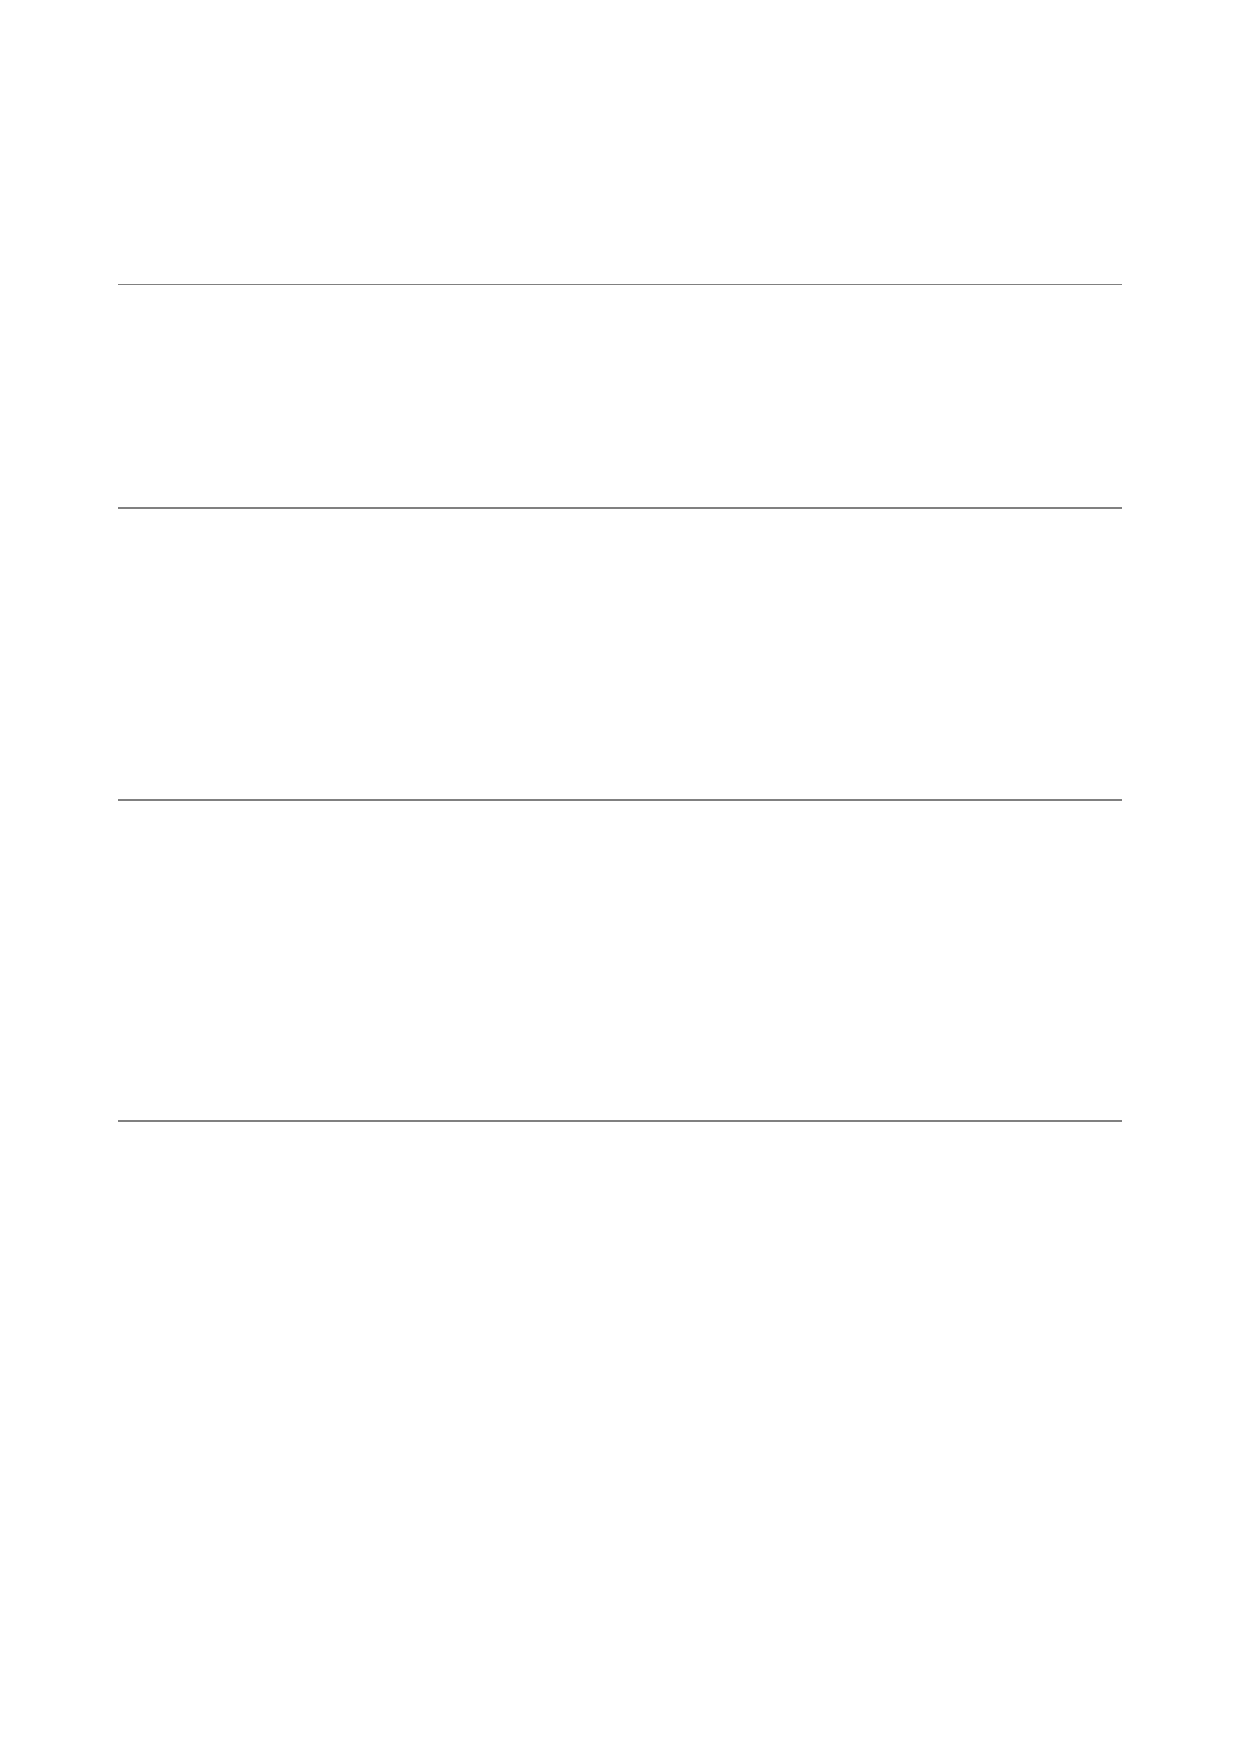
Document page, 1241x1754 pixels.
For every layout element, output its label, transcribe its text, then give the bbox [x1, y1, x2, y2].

table_cell Для чего [118, 1041, 266, 1106]
table_cell У функции (конструктора) [266, 1006, 1122, 1041]
text u1.__proto__ [118, 685, 1122, 708]
text все равно не понял и еще зачем это User.prototype.sayHi = function() { console.log("Привет, я " + this.name); }; [118, 1276, 1122, 1338]
text console.log(u1.__proto__ === User.prototype); // true ✅ [118, 390, 1122, 414]
table_header Простыми словами [266, 906, 1122, 941]
table_cell Чтобы объекты, созданные через new, могли пользоваться общими методами и свойствами [266, 1041, 1122, 1106]
text │ [118, 661, 1122, 685]
subtitle 🔹 Итак, по-простому: [118, 850, 1122, 893]
text u1 = { name: "Alice" } [118, 732, 1122, 756]
table_cell “Общая папка” или “чертёж”, где хранятся методы для всех объектов, созданных через new [266, 941, 1122, 1006]
table_header Что [118, 906, 266, 941]
text То есть u1 хранит ссылку на объект User.prototype. [118, 443, 1122, 474]
subtitle Вы сказали: [118, 1246, 1122, 1270]
subtitle 🔹 Визуально: [118, 558, 1122, 601]
subtitle ChatGPT сказал: [118, 1363, 1122, 1380]
text ↑ [118, 637, 1122, 661]
text │ [118, 708, 1122, 732]
text Хочешь, я покажу короткий пример, где видно, что если ты добавляешь новый метод в User.prototype, то все уже созданные объекты тоже его “увидят”? [118, 1150, 1122, 1214]
text User.prototype = { sayHi: f } [118, 614, 1122, 637]
text Класс! 💪 Ты задал именно тот вопрос, который показывает, что ты действительно хочешь понять, а не просто выучить. Давай я объясню максимально просто, как будто мы вообще не про код, а про обычную жизнь говорим. После этого я покажу, зачем вообще нужна вот эта строчка User.prototype.sayHi = .... [118, 1386, 1122, 1617]
table_cell Где живёт [118, 1006, 266, 1041]
subtitle 🔹 Проверим в коде: [118, 334, 1122, 377]
table_cell prototype [118, 941, 266, 1006]
text Если ты создаёшь нового пользователя через new User(), он не копирует всё из этой папки, а просто ссылается на неё: “Если я чего-то не знаю — спрошу у User.prototype”. [118, 118, 1122, 250]
